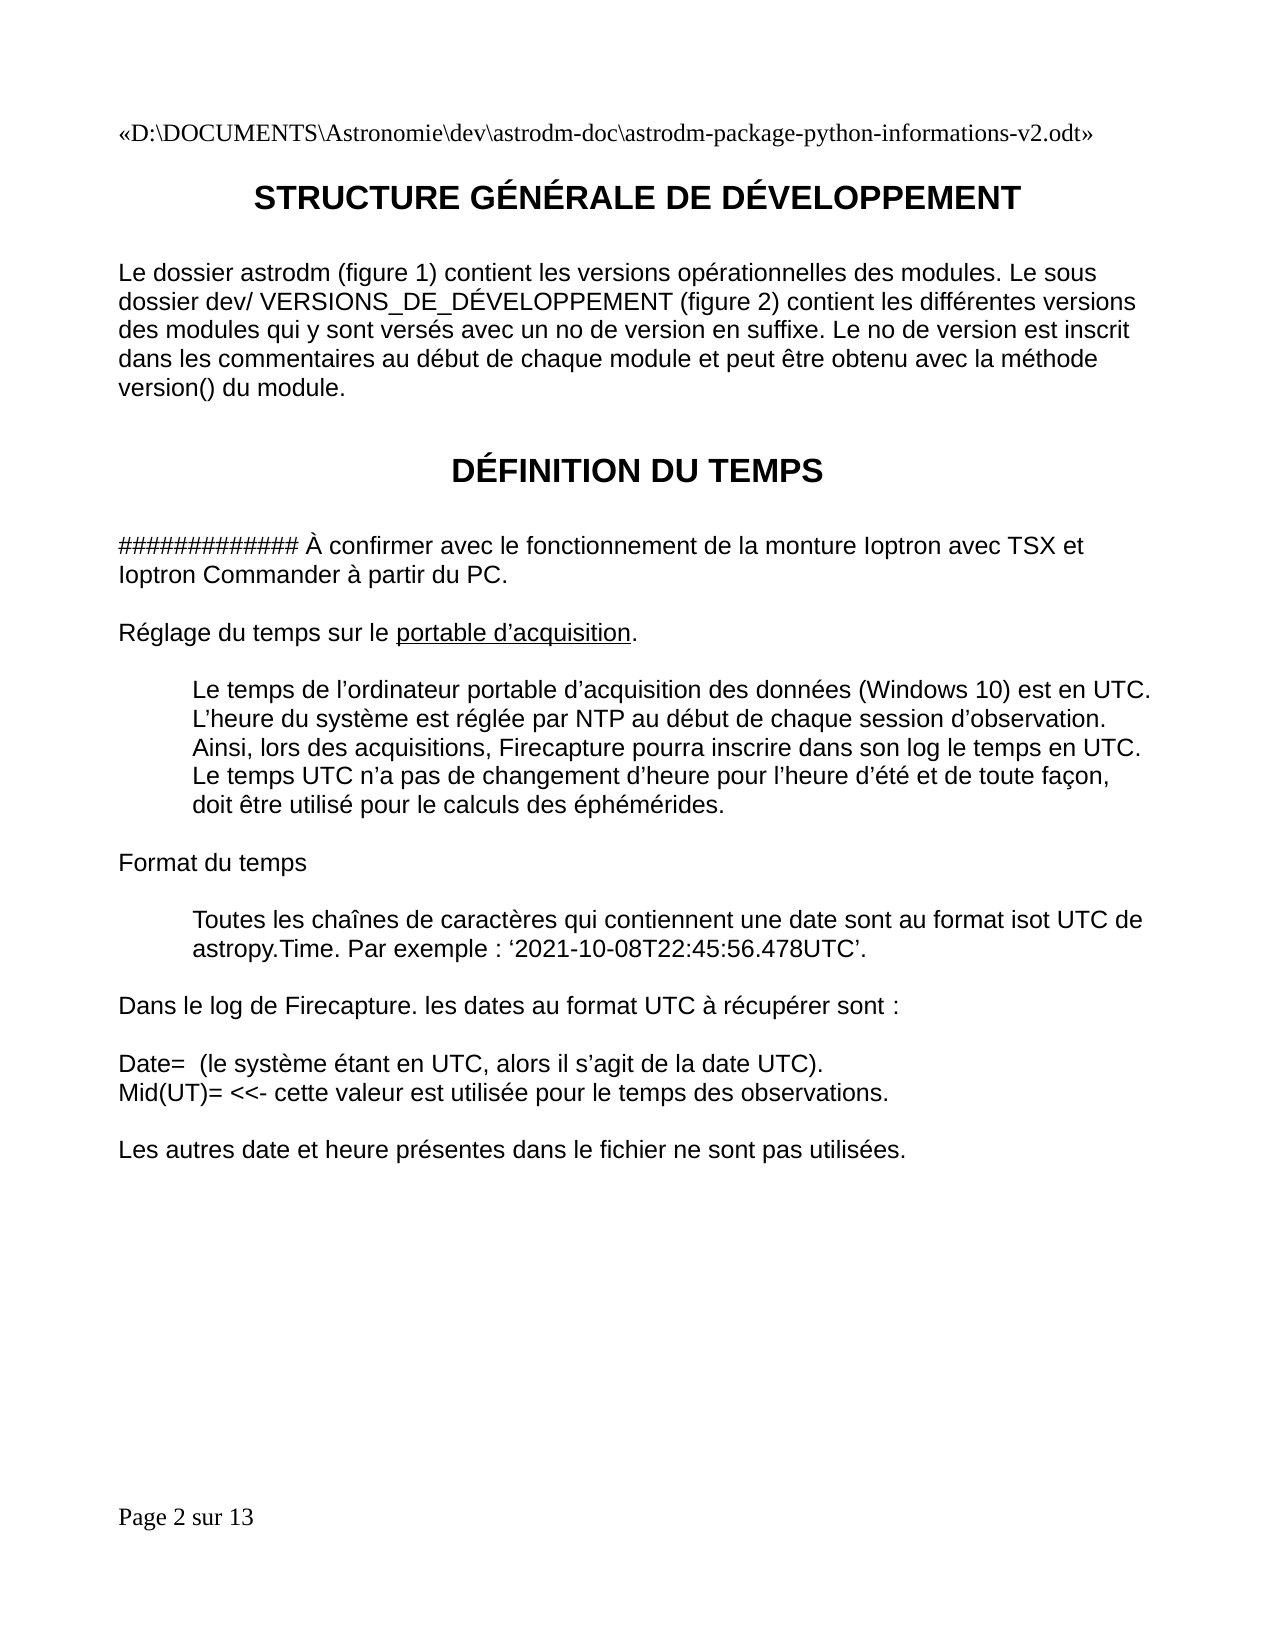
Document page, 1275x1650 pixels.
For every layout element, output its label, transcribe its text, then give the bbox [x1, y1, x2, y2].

subtitle DÉFINITION DU TEMPS [118, 451, 1157, 490]
text Format du temps [118, 847, 1157, 876]
text Dans le log de Firecapture. les dates au format UTC à récupérer sont : [118, 991, 1157, 1020]
text Toutes les chaînes de caractères qui contiennent une date sont au format isot UTC de astropy.Time. Par exemple : ‘2021-10-08T22:45:56.478UTC’. [192, 905, 1157, 962]
text Le temps de l’ordinateur portable d’acquisition des données (Windows 10) est en UTC. L’heure du système est réglée par NTP au début de chaque session d’observation. Ainsi, lors des acquisitions, Firecapture pourra inscrire dans son log le temps en UTC. Le temps UTC n’a pas de changement d’heure pour l’heure d’été et de toute façon, doit être utilisé pour le calculs des éphémérides. [192, 675, 1157, 819]
text Réglage du temps sur le portable d’acquisition. [118, 617, 1157, 646]
text Date= (le système étant en UTC, alors il s’agit de la date UTC). [118, 1049, 1157, 1077]
subtitle STRUCTURE GÉNÉRALE DE DÉVELOPPEMENT [118, 178, 1157, 217]
text Mid(UT)= <<- cette valeur est utilisée pour le temps des observations. [118, 1077, 1157, 1106]
text Les autres date et heure présentes dans le fichier ne sont pas utilisées. [118, 1135, 1157, 1164]
text ############# À confirmer avec le fonctionnement de la monture Ioptron avec TSX et Ioptron Commander à partir du PC. [118, 531, 1157, 589]
text Le dossier astrodm (figure 1) contient les versions opérationnelles des modules. Le sous dossier dev/ VERSIONS_DE_DÉVELOPPEMENT (figure 2) contient les différentes versions des modules qui y sont versés avec un no de version en suffixe. Le no de version est inscrit dans les commentaires au début de chaque module et peut être obtenu avec la méthode version() du module. [118, 258, 1157, 402]
